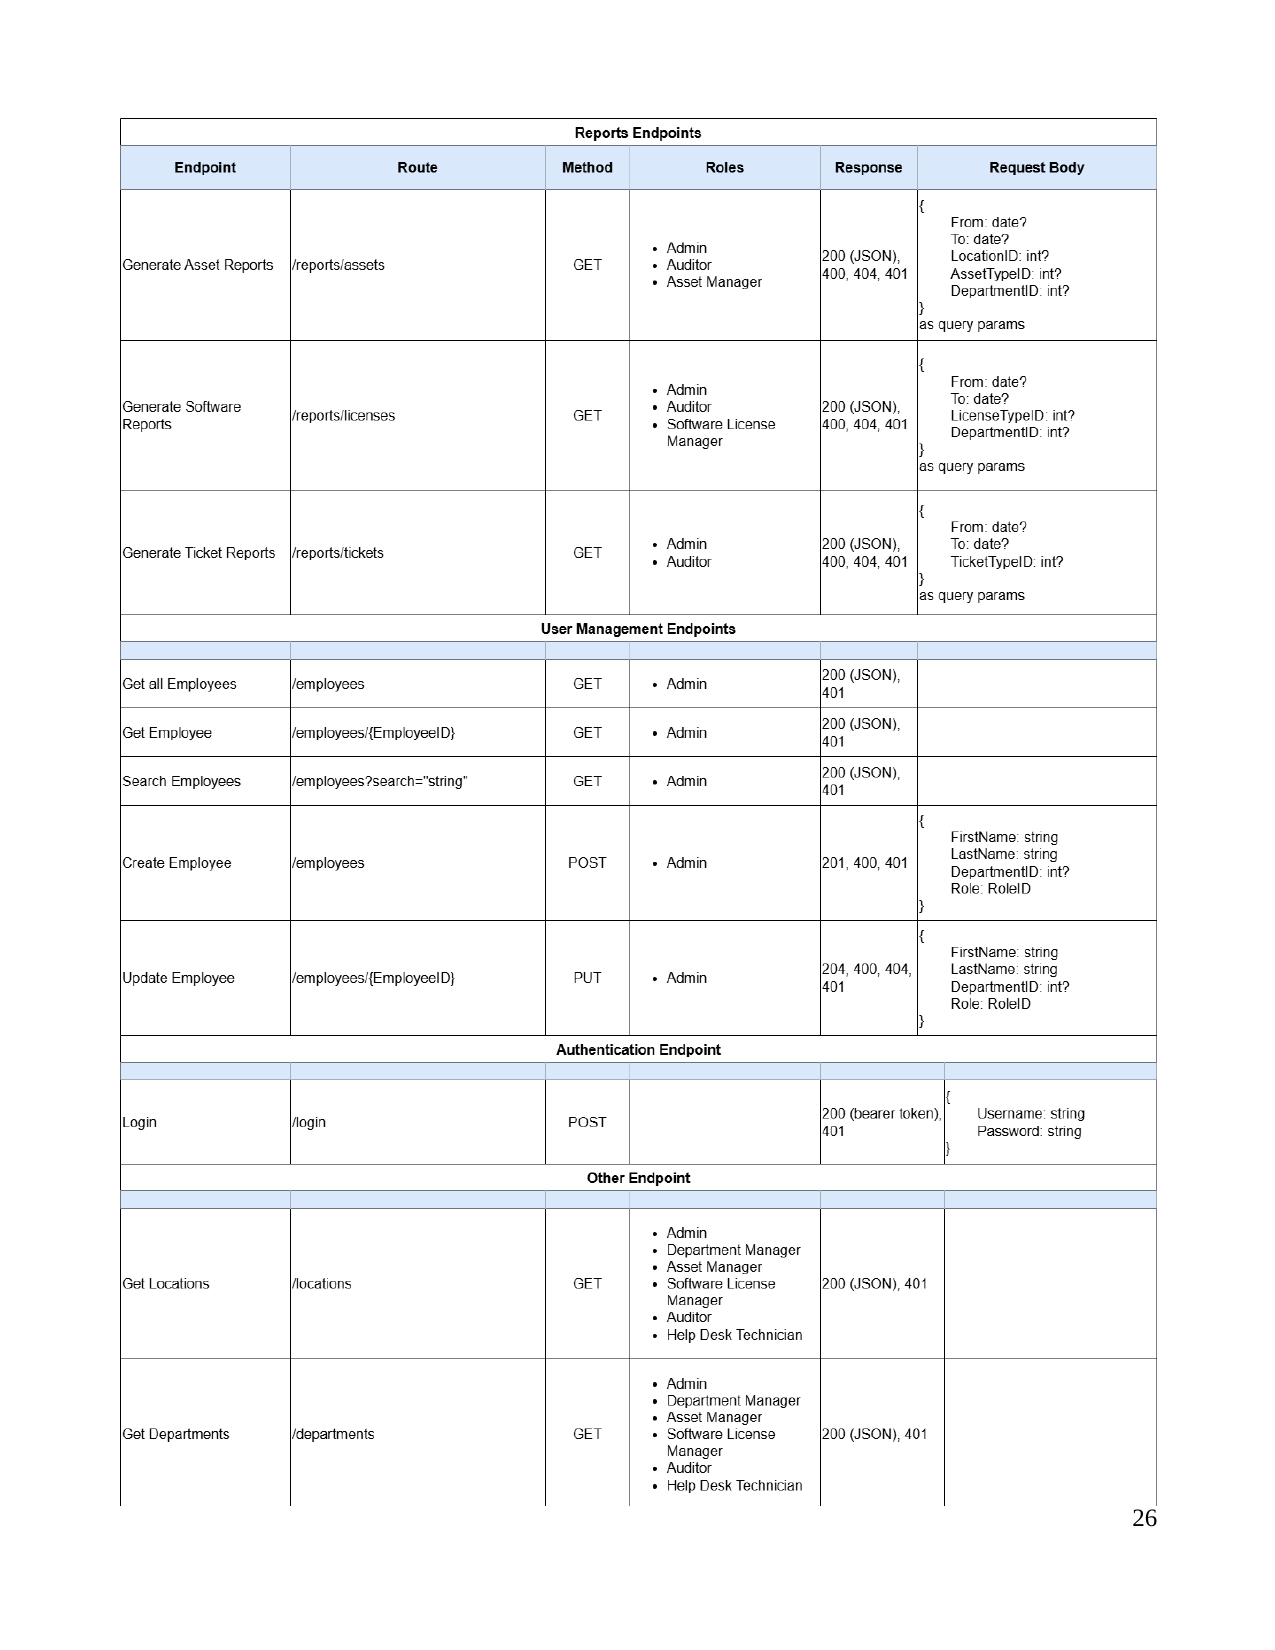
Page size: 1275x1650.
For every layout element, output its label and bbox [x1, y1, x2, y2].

picture [118, 118, 1157, 1506]
